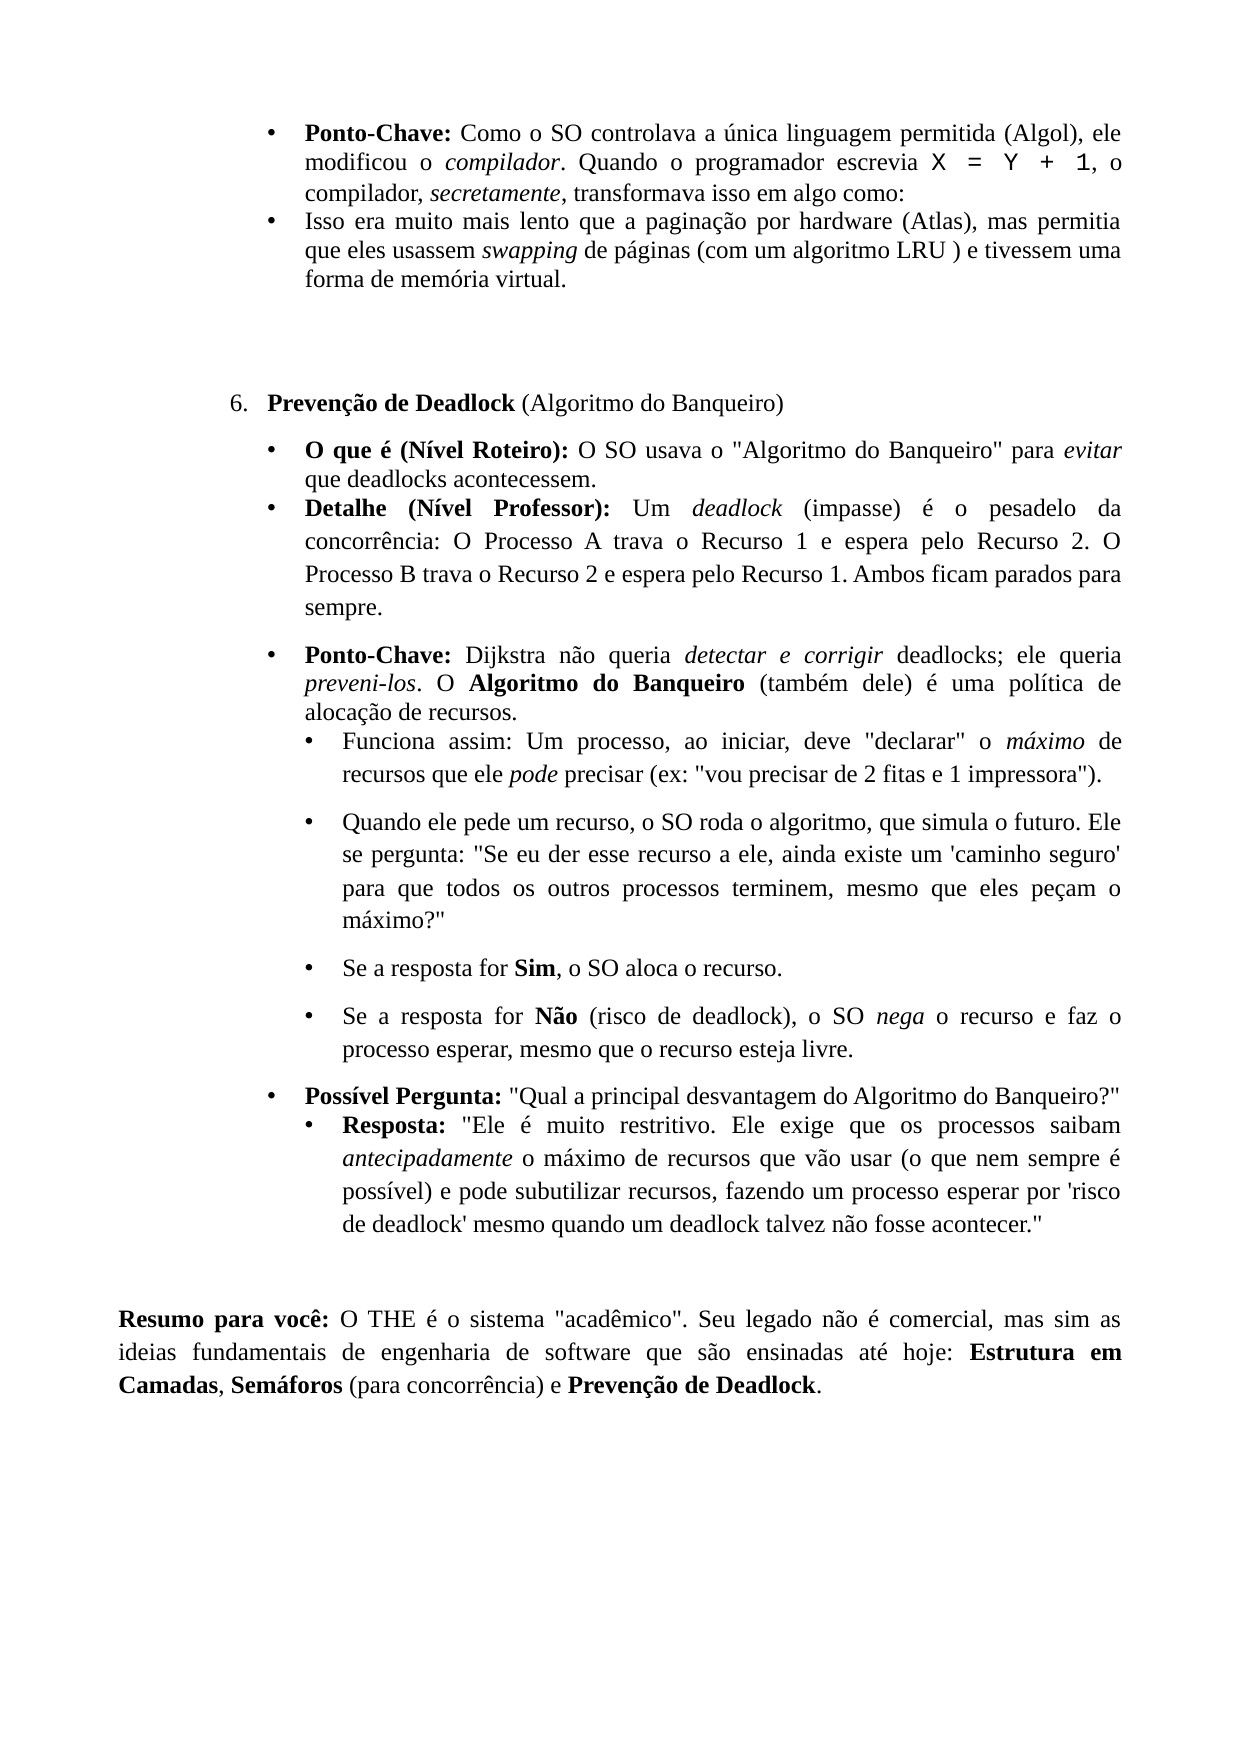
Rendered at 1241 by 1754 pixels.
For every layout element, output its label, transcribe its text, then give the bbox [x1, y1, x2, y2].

list Se a resposta for Não (risco de deadlock), o SO nega o recurso e faz o processo esperar, mesmo que o recurso esteja livre. [304, 1001, 1122, 1063]
list O que é (Nível Roteiro): O SO usava o "Algoritmo do Banqueiro" para evitar que deadlocks acontecessem. [267, 436, 1122, 493]
list Isso era muito mais lento que a paginação por hardware (Atlas), mas permitia que eles usassem swapping de páginas (com um algoritmo LRU ) e tivessem uma forma de memória virtual. [267, 206, 1122, 293]
list Se a resposta for Sim, o SO aloca o recurso. [304, 953, 1122, 982]
list Ponto-Chave: Como o SO controlava a única linguagem permitida (Algol), ele modificou o compilador. Quando o programador escrevia X = Y + 1, o compilador, secretamente, transformava isso em algo como: [267, 118, 1122, 206]
list Funciona assim: Um processo, ao iniciar, deve "declarar" o máximo de recursos que ele pode precisar (ex: "vou precisar de 2 fitas e 1 impressora"). [304, 726, 1122, 788]
text Resumo para você: O THE é o sistema "acadêmico". Seu legado não é comercial, mas sim as ideias fundamentais de engenharia de software que são ensinadas até hoje: Estrutura em Camadas, Semáforos (para concorrência) e Prevenção de Deadlock. [118, 1304, 1122, 1399]
list Prevenção de Deadlock (Algoritmo do Banqueiro) [229, 388, 1122, 417]
list Ponto-Chave: Dijkstra não queria detectar e corrigir deadlocks; ele queria preveni-los. O Algoritmo do Banqueiro (também dele) é uma política de alocação de recursos. [267, 640, 1122, 726]
list Possível Pergunta: "Qual a principal desvantagem do Algoritmo do Banqueiro?" [267, 1081, 1122, 1110]
list Resposta: "Ele é muito restritivo. Ele exige que os processos saibam antecipadamente o máximo de recursos que vão usar (o que nem sempre é possível) e pode subutilizar recursos, fazendo um processo esperar por 'risco de deadlock' mesmo quando um deadlock talvez não fosse acontecer." [304, 1110, 1122, 1238]
list Quando ele pede um recurso, o SO roda o algoritmo, que simula o futuro. Ele se pergunta: "Se eu der esse recurso a ele, ainda existe um 'caminho seguro' para que todos os outros processos terminem, mesmo que eles peçam o máximo?" [304, 807, 1122, 934]
list Detalhe (Nível Professor): Um deadlock (impasse) é o pesadelo da concorrência: O Processo A trava o Recurso 1 e espera pelo Recurso 2. O Processo B trava o Recurso 2 e espera pelo Recurso 1. Ambos ficam parados para sempre. [267, 493, 1122, 621]
